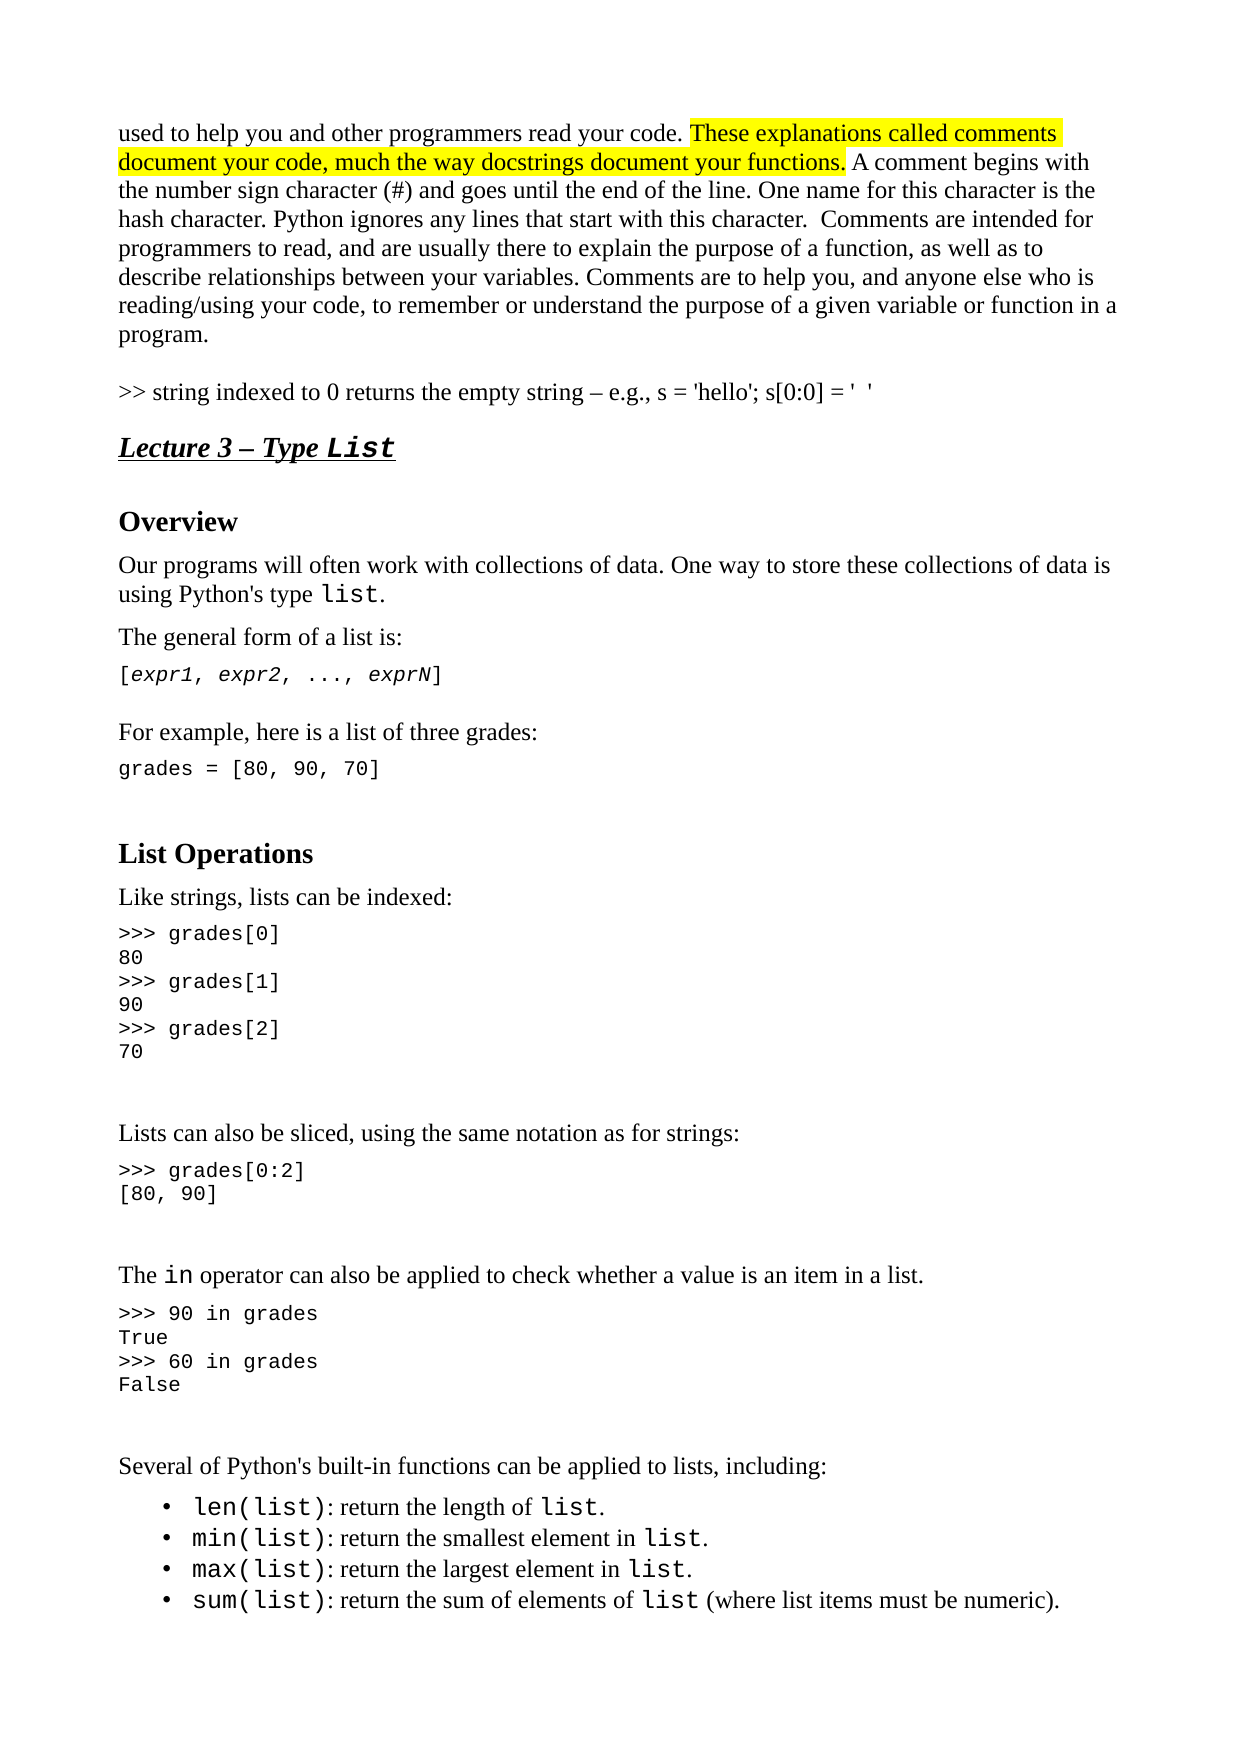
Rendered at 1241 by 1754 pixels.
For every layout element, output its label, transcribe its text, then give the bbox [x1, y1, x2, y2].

text The in operator can also be applied to check whether a value is an item in a list. [118, 1260, 1122, 1291]
list sum(list): return the sum of elements of list (where list items must be numeric). [162, 1585, 1122, 1616]
text >>> 90 in grades [118, 1303, 1122, 1327]
text 90 [118, 994, 1122, 1018]
text Our programs will often work with collections of data. One way to store these collections of data is using Python's type list. [118, 550, 1122, 610]
text >>> grades[1] [118, 971, 1122, 994]
text >>> grades[2] [118, 1018, 1122, 1042]
text Several of Python's built-in functions can be applied to lists, including: [118, 1451, 1122, 1480]
text 70 [118, 1042, 1122, 1065]
subtitle Overview [118, 504, 1122, 538]
text [expr1, expr2, ..., exprN] [118, 663, 1122, 687]
list max(list): return the largest element in list. [162, 1554, 1122, 1585]
list min(list): return the smallest element in list. [162, 1523, 1122, 1554]
text 80 [118, 947, 1122, 971]
subtitle List Operations [118, 836, 1122, 869]
text Lists can also be sliced, using the same notation as for strings: [118, 1118, 1122, 1147]
list len(list): return the length of list. [162, 1492, 1122, 1523]
text True [118, 1327, 1122, 1351]
text >>> 60 in grades [118, 1351, 1122, 1374]
text used to help you and other programmers read your code. These explanations called comments document your code, much the way docstrings document your functions. A comment begins with the number sign character (#) and goes until the end of the line. One name for this character is the hash character. Python ignores any lines that start with this character. Comments are intended for programmers to read, and are usually there to explain the purpose of a function, as well as to describe relationships between your variables. Comments are to help you, and anyone else who is reading/using your code, to remember or understand the purpose of a given variable or function in a program. [118, 118, 1122, 348]
text The general form of a list is: [118, 622, 1122, 651]
text False [118, 1374, 1122, 1398]
text >> string indexed to 0 returns the empty string – e.g., s = 'hello'; s[0:0] = ' ' [118, 377, 1122, 406]
text >>> grades[0] [118, 923, 1122, 947]
text [80, 90] [118, 1183, 1122, 1207]
text >>> grades[0:2] [118, 1159, 1122, 1183]
text For example, here is a list of three grades: [118, 717, 1122, 745]
subtitle Lecture 3 – Type List [118, 431, 1122, 467]
text Like strings, lists can be indexed: [118, 882, 1122, 911]
text grades = [80, 90, 70] [118, 758, 1122, 782]
